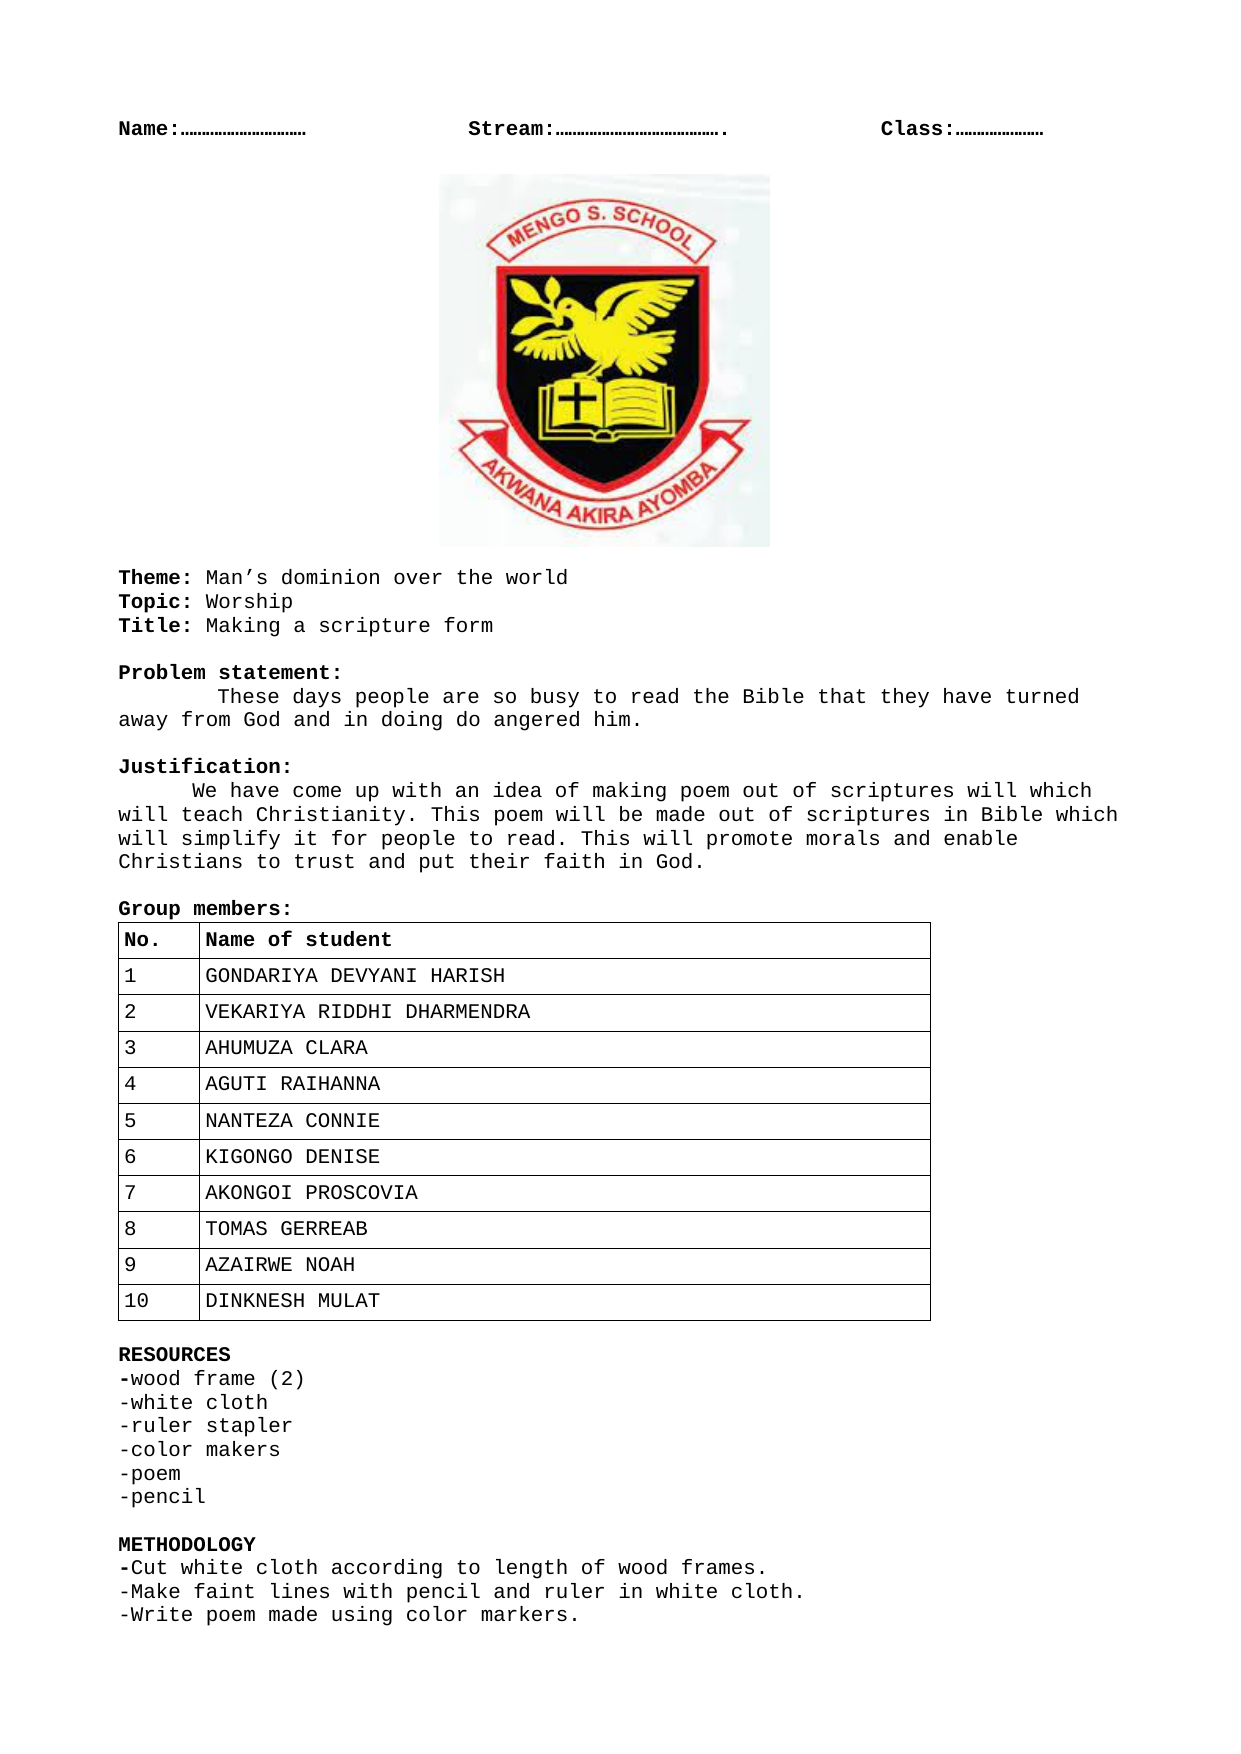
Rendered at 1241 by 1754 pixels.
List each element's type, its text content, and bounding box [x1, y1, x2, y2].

table_cell KIGONGO DENISE [200, 1140, 930, 1175]
text -wood frame (2) [118, 1368, 1122, 1392]
table_cell 8 [119, 1212, 199, 1247]
table_header No. [119, 923, 199, 958]
text -Write poem made using color markers. [118, 1604, 1122, 1628]
text These days people are so busy to read the Bible that they have turned away from God and in doing do angered him. [118, 686, 1122, 733]
table_cell 5 [119, 1104, 199, 1139]
table_cell 1 [119, 959, 199, 994]
text -color makers [118, 1439, 1122, 1463]
table_cell DINKNESH MULAT [200, 1285, 930, 1320]
text -ruler stapler [118, 1415, 1122, 1439]
table_cell 9 [119, 1249, 199, 1283]
table_cell 7 [119, 1176, 199, 1211]
table_cell TOMAS GERREAB [200, 1212, 930, 1247]
text Group members: [118, 898, 1122, 922]
text We have come up with an idea of making poem out of scriptures will which will teach Christianity. This poem will be made out of scriptures in Bible which will simplify it for people to read. This will promote morals and enable Christians to trust and put their faith in God. [118, 780, 1122, 875]
text RESOURCES [118, 1344, 1122, 1368]
text Name:………………………… Stream:…………………………………. Class:………………… [118, 118, 1122, 142]
text METHODOLOGY [118, 1533, 1122, 1557]
table_cell 6 [119, 1140, 199, 1175]
table_cell NANTEZA CONNIE [200, 1104, 930, 1139]
text Justification: [118, 757, 1122, 780]
table_cell 10 [119, 1285, 199, 1320]
table_cell AHUMUZA CLARA [200, 1032, 930, 1067]
table_cell 4 [119, 1068, 199, 1103]
text -Cut white cloth according to length of wood frames. [118, 1557, 1122, 1581]
table_header Name of student [200, 923, 930, 958]
text -white cloth [118, 1392, 1122, 1415]
table_cell VEKARIYA RIDDHI DHARMENDRA [200, 995, 930, 1031]
table_cell 3 [119, 1032, 199, 1067]
table_cell AKONGOI PROSCOVIA [200, 1176, 930, 1211]
table_cell AZAIRWE NOAH [200, 1249, 930, 1283]
text Problem statement: [118, 662, 1122, 686]
picture [438, 174, 770, 547]
table_cell GONDARIYA DEVYANI HARISH [200, 959, 930, 994]
text -Make faint lines with pencil and ruler in white cloth. [118, 1581, 1122, 1604]
text Topic: Worship [118, 591, 1122, 615]
text -poem [118, 1463, 1122, 1486]
table_cell 2 [119, 995, 199, 1031]
text Theme: Man’s dominion over the world [118, 567, 1122, 591]
text -pencil [118, 1486, 1122, 1510]
text Title: Making a scripture form [118, 615, 1122, 638]
table_cell AGUTI RAIHANNA [200, 1068, 930, 1103]
